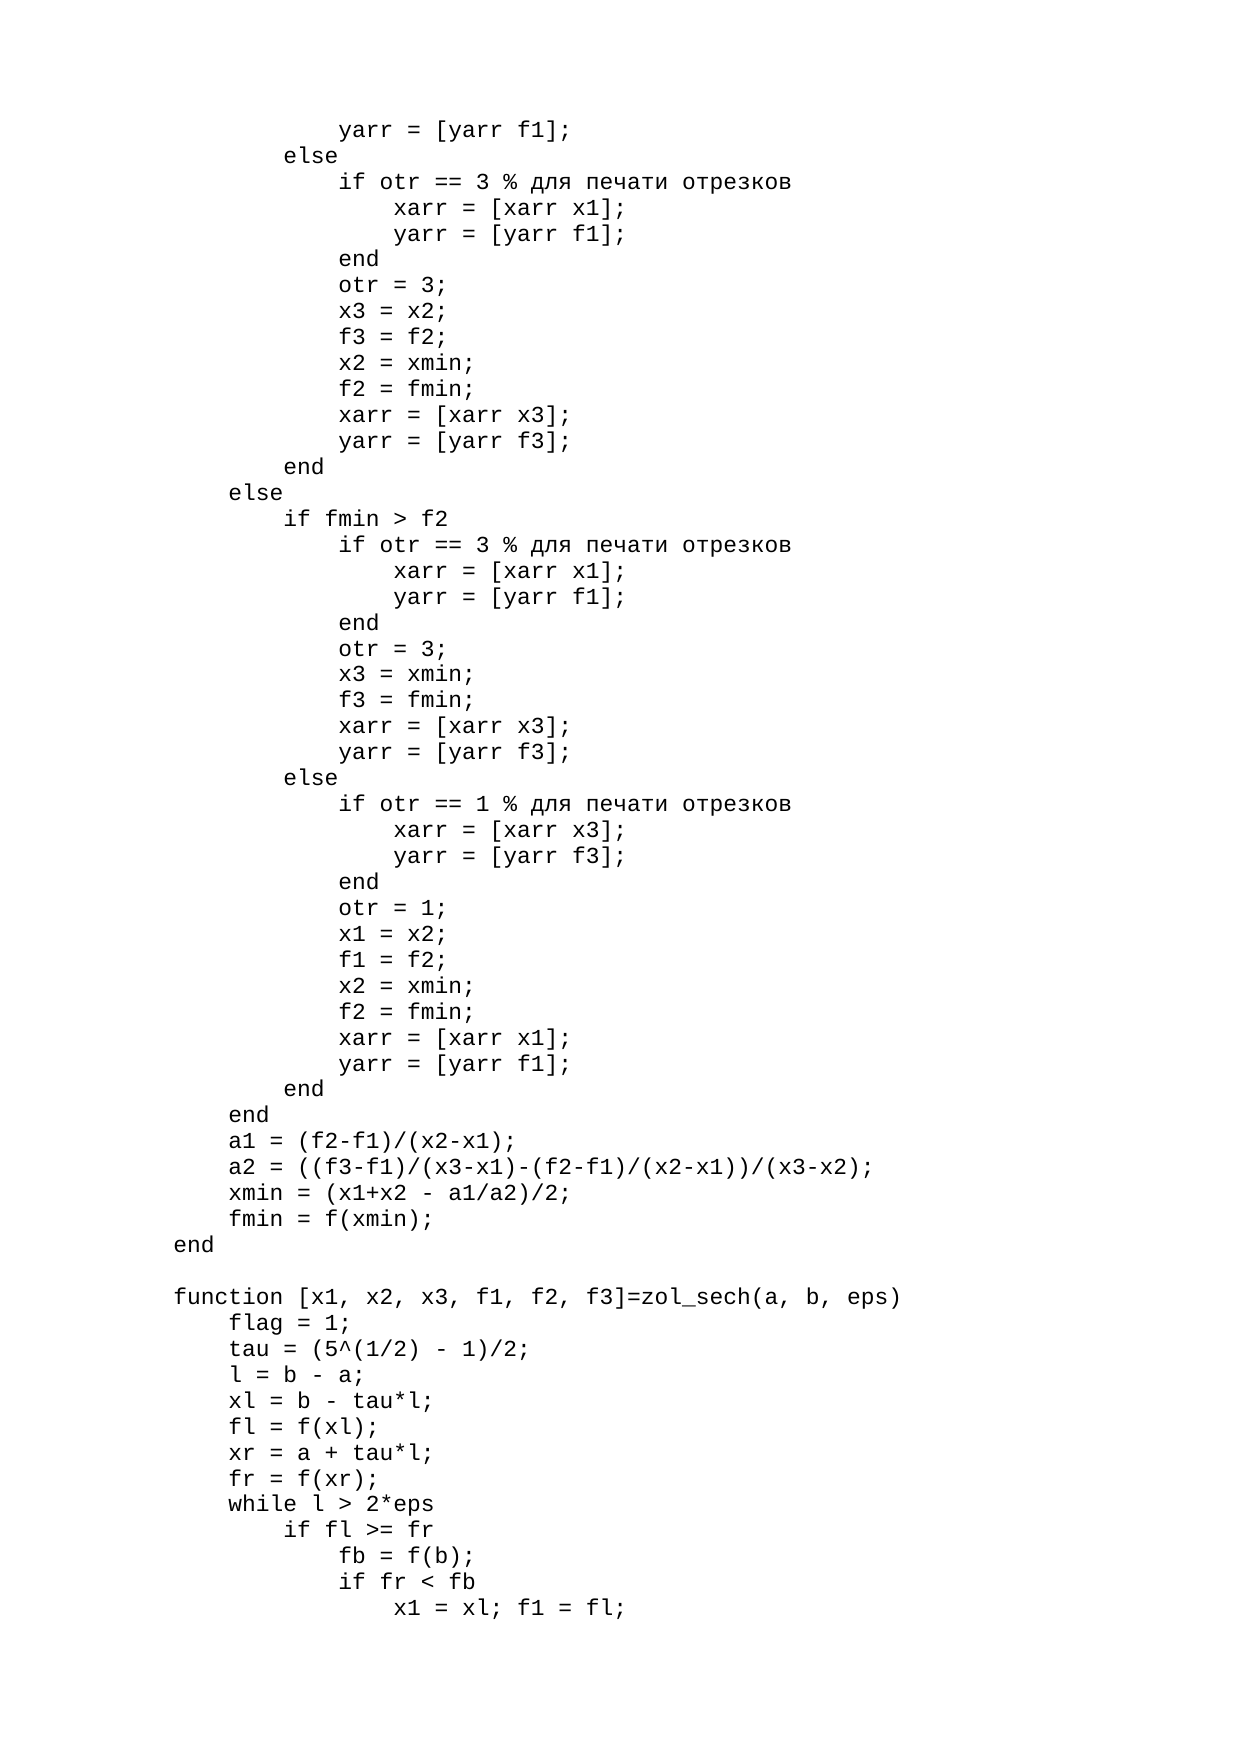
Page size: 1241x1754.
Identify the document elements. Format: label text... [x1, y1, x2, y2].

text xl = b - tau*l; [118, 1389, 1122, 1415]
text if otr == 3 % для печати отрезков [118, 170, 1122, 196]
text xarr = [xarr x1]; [118, 1026, 1122, 1052]
text if fr < fb [118, 1571, 1122, 1597]
text fmin = f(xmin); [118, 1207, 1122, 1233]
text xarr = [xarr x3]; [118, 403, 1122, 429]
text while l > 2*eps [118, 1493, 1122, 1519]
text xr = a + tau*l; [118, 1441, 1122, 1467]
text else [118, 767, 1122, 792]
text else [118, 144, 1122, 170]
text function [x1, x2, x3, f1, f2, f3]=zol_sech(a, b, eps) [118, 1285, 1122, 1311]
text end [118, 611, 1122, 637]
text end [118, 870, 1122, 896]
text l = b - a; [118, 1363, 1122, 1389]
text end [118, 455, 1122, 481]
text if otr == 1 % для печати отрезков [118, 792, 1122, 818]
text yarr = [yarr f1]; [118, 222, 1122, 248]
text if fmin > f2 [118, 507, 1122, 533]
text x1 = xl; f1 = fl; [118, 1597, 1122, 1622]
text yarr = [yarr f3]; [118, 844, 1122, 870]
text yarr = [yarr f1]; [118, 118, 1122, 144]
text else [118, 481, 1122, 507]
text yarr = [yarr f1]; [118, 1052, 1122, 1078]
text yarr = [yarr f3]; [118, 741, 1122, 767]
text x2 = xmin; [118, 352, 1122, 377]
text f2 = fmin; [118, 377, 1122, 403]
text otr = 3; [118, 274, 1122, 300]
text xarr = [xarr x1]; [118, 559, 1122, 585]
text f1 = f2; [118, 948, 1122, 974]
text yarr = [yarr f3]; [118, 429, 1122, 455]
text fb = f(b); [118, 1545, 1122, 1571]
text a1 = (f2-f1)/(x2-x1); [118, 1130, 1122, 1156]
text xarr = [xarr x1]; [118, 196, 1122, 222]
text xmin = (x1+x2 - a1/a2)/2; [118, 1182, 1122, 1207]
text f3 = f2; [118, 326, 1122, 352]
text fr = f(xr); [118, 1467, 1122, 1493]
text x3 = x2; [118, 300, 1122, 326]
text f3 = fmin; [118, 689, 1122, 715]
text end [118, 1233, 1122, 1259]
text fl = f(xl); [118, 1415, 1122, 1441]
text x3 = xmin; [118, 663, 1122, 689]
text if otr == 3 % для печати отрезков [118, 533, 1122, 559]
text f2 = fmin; [118, 1000, 1122, 1026]
text x2 = xmin; [118, 974, 1122, 1000]
text otr = 3; [118, 637, 1122, 663]
text if fl >= fr [118, 1519, 1122, 1545]
text end [118, 1078, 1122, 1104]
text x1 = x2; [118, 922, 1122, 948]
text xarr = [xarr x3]; [118, 818, 1122, 844]
text a2 = ((f3-f1)/(x3-x1)-(f2-f1)/(x2-x1))/(x3-x2); [118, 1156, 1122, 1182]
text end [118, 248, 1122, 274]
text end [118, 1104, 1122, 1130]
text otr = 1; [118, 896, 1122, 922]
text flag = 1; [118, 1311, 1122, 1337]
text tau = (5^(1/2) - 1)/2; [118, 1337, 1122, 1363]
text yarr = [yarr f1]; [118, 585, 1122, 611]
text xarr = [xarr x3]; [118, 715, 1122, 741]
